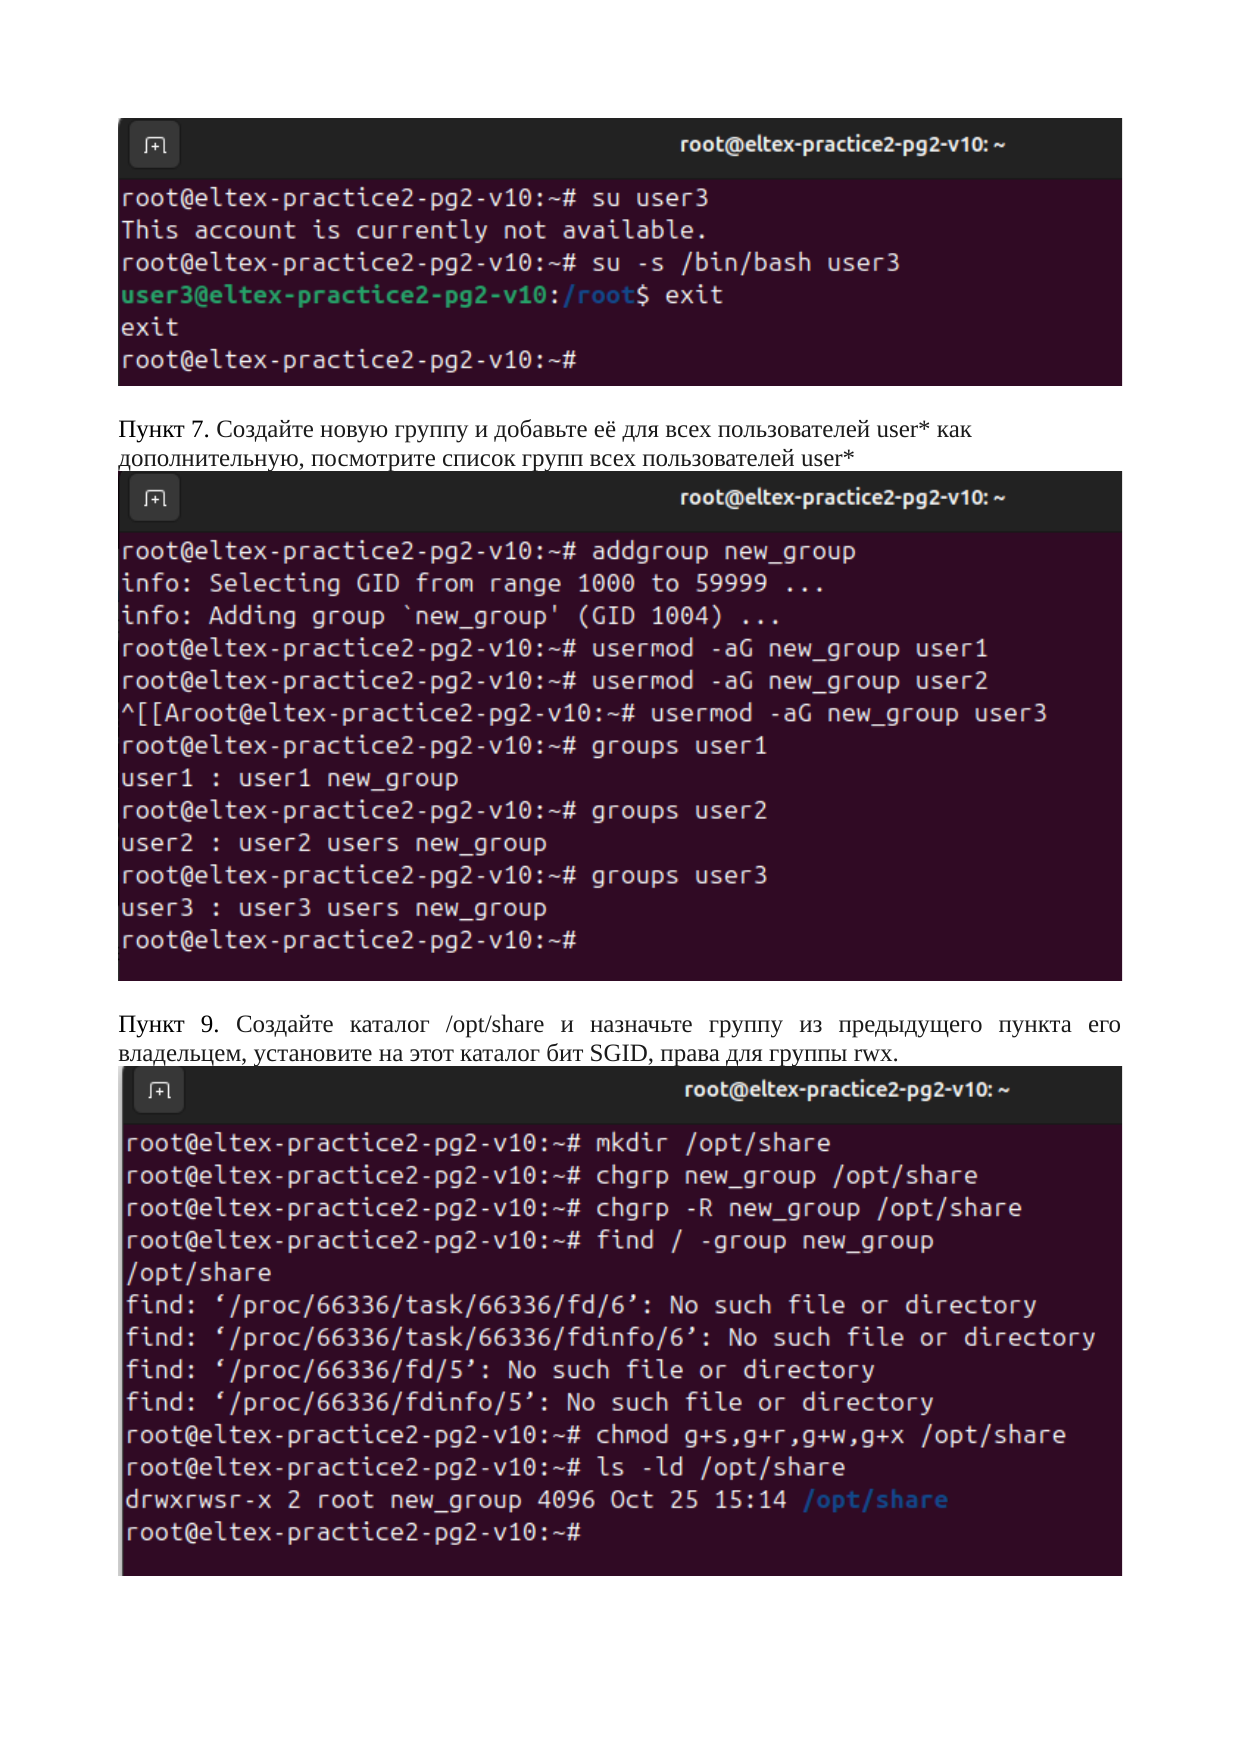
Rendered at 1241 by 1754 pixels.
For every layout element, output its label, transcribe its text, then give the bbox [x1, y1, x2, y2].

picture [118, 471, 1123, 981]
text Пункт 9. Создайте каталог /opt/share и назначьте группу из предыдущего пункта его владельцем, установите на этот каталог бит SGID, права для группы rwx. [118, 1009, 1122, 1066]
picture [118, 1066, 1123, 1576]
text Пункт 7. Создайте новую группу и добавьте её для всех пользователей user* как дополнительную, посмотрите список групп всех пользователей user* [118, 414, 1122, 471]
picture [118, 118, 1123, 386]
